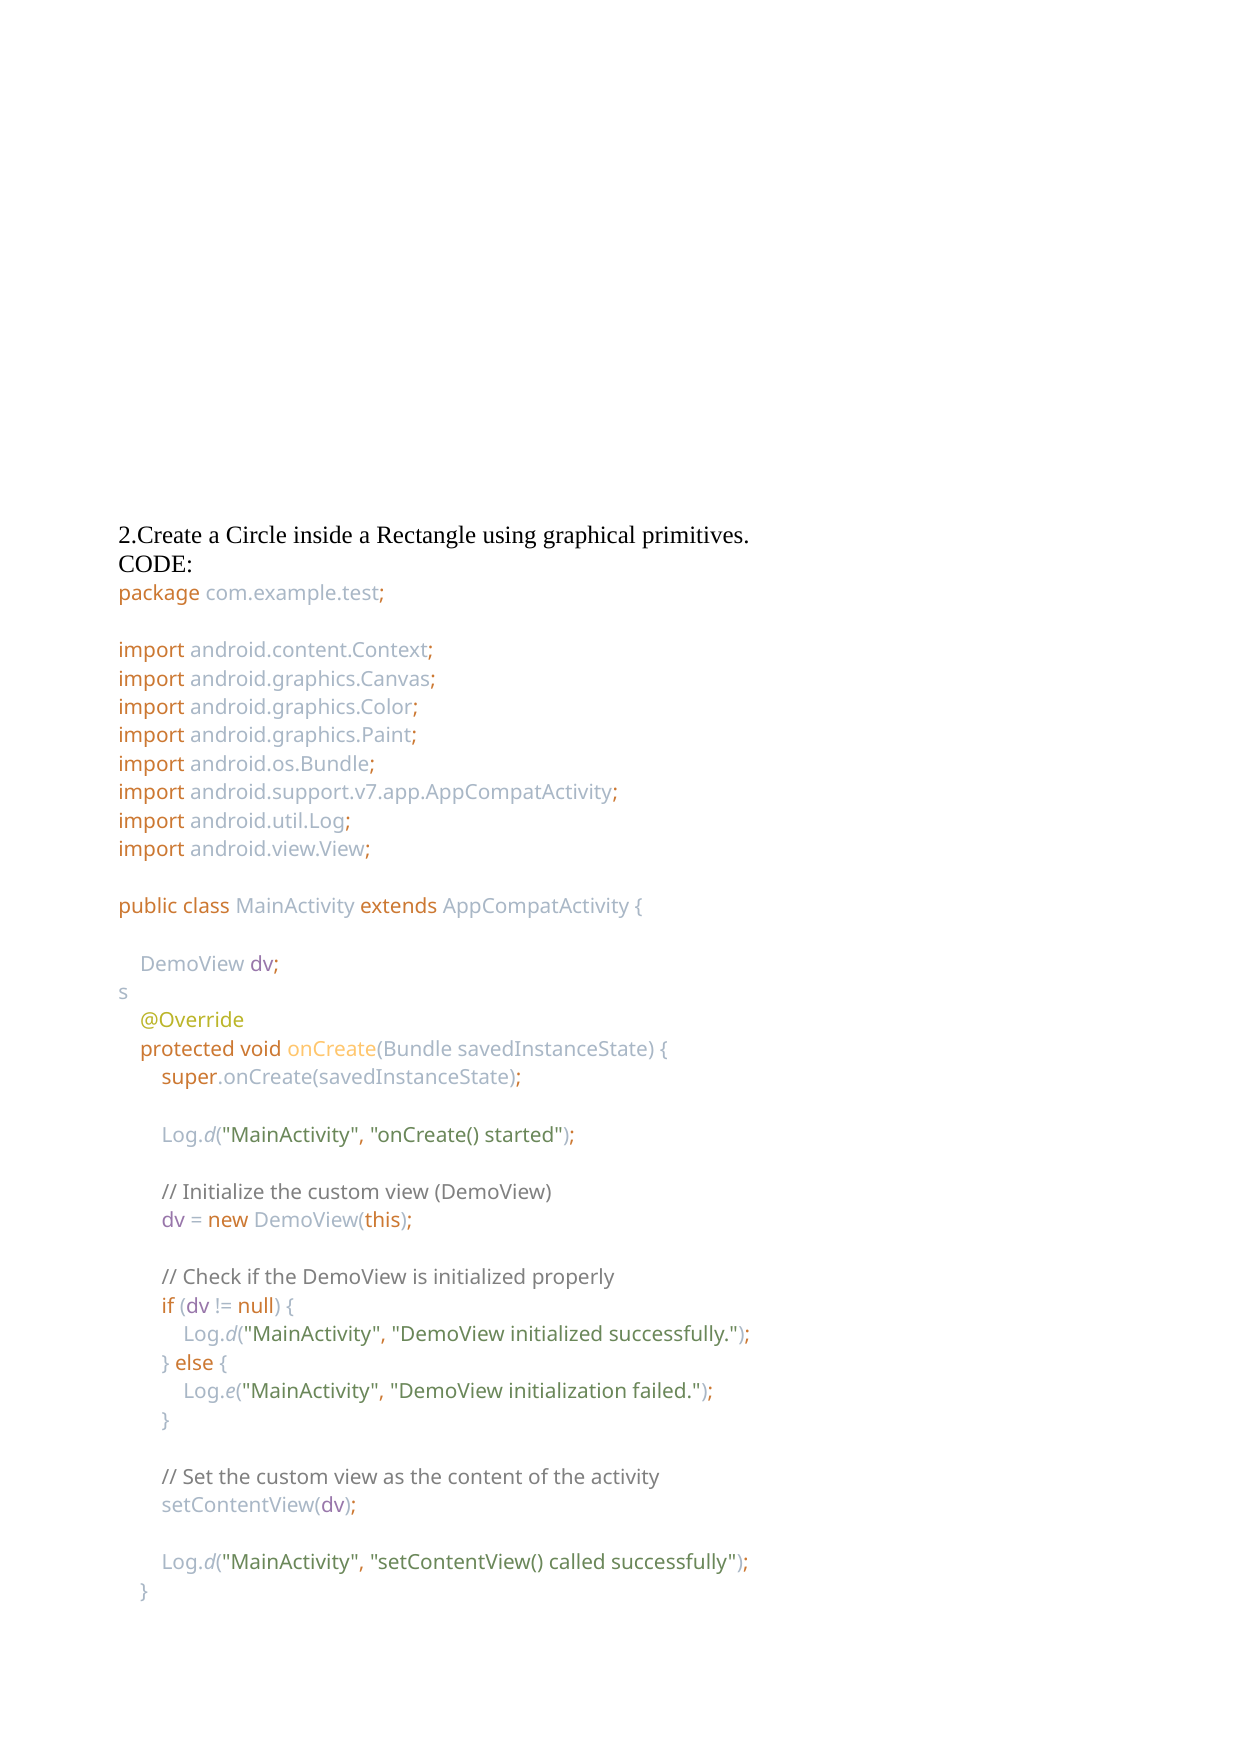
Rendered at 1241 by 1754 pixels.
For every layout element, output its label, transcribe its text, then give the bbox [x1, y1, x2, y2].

text CODE: [118, 549, 1122, 578]
text 2.Create a Circle inside a Rectangle using graphical primitives. [118, 521, 1122, 549]
text package com.example.test; import android.content.Context; import android.graphics.Canvas; import android.graphics.Color; import android.graphics.Paint; import android.os.Bundle; import android.support.v7.app.AppCompatActivity; import android.util.Log; import android.view.View; public class MainActivity extends AppCompatActivity { DemoView dv; s @Override protected void onCreate(Bundle savedInstanceState) { super.onCreate(savedInstanceState); Log.d("MainActivity", "onCreate() started"); // Initialize the custom view (DemoView) dv = new DemoView(this); // Check if the DemoView is initialized properly if (dv != null) { Log.d("MainActivity", "DemoView initialized successfully."); } else { Log.e("MainActivity", "DemoView initialization failed."); } // Set the custom view as the content of the activity setContentView(dv); Log.d("MainActivity", "setContentView() called successfully"); } [118, 578, 1122, 1633]
